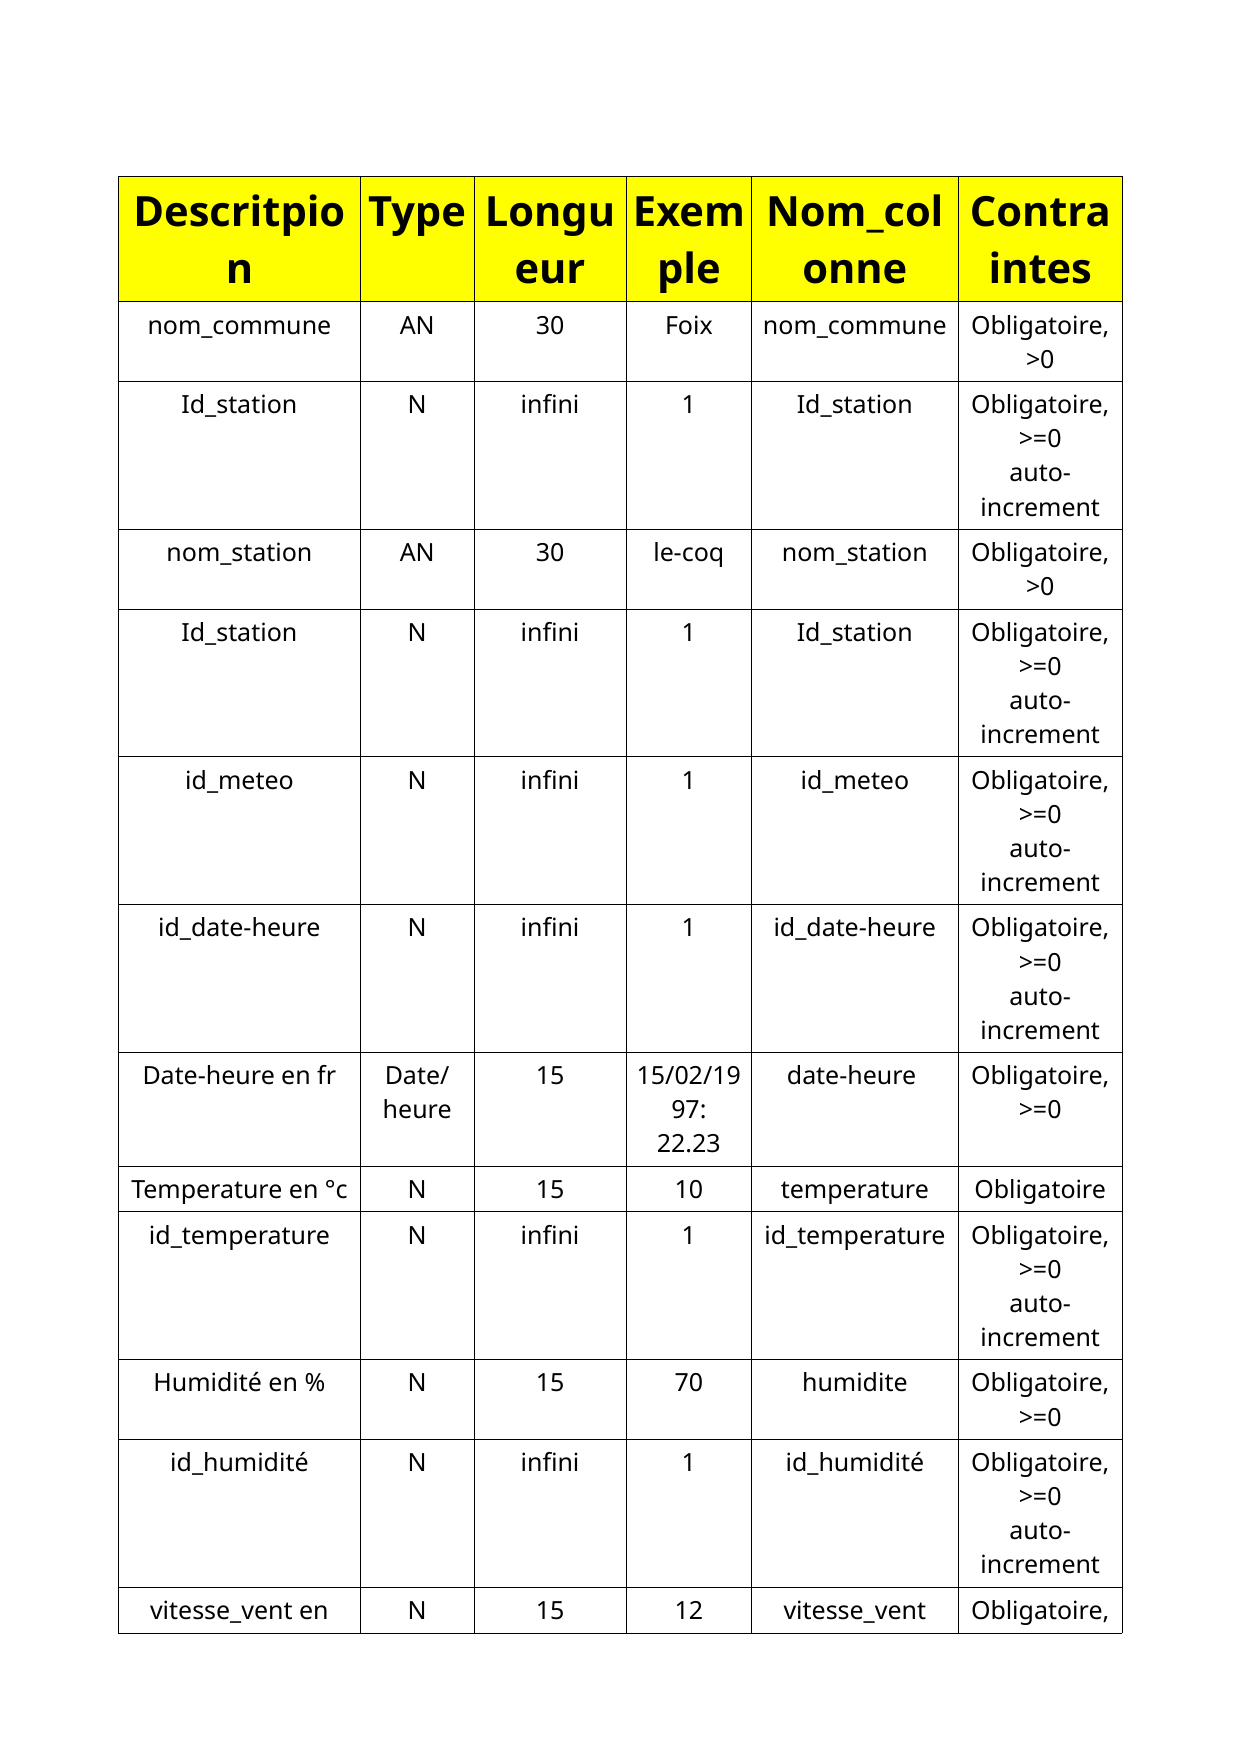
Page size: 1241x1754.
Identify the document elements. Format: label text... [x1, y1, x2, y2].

table_cell N [361, 382, 474, 529]
table_cell N [361, 610, 474, 756]
table_cell N [361, 1212, 474, 1359]
table_cell id_meteo [752, 757, 958, 904]
table_cell Obligatoire,>=0 auto-increment [959, 757, 1122, 904]
table_cell infini [475, 757, 626, 904]
table_cell Obligatoire,>=0 auto-increment [959, 905, 1122, 1052]
table_cell 1 [627, 1440, 751, 1587]
table_cell Humidité en % [119, 1360, 360, 1439]
table_cell AN [361, 530, 474, 609]
table_cell nom_station [752, 530, 958, 609]
table_cell N [361, 1588, 474, 1632]
table_cell Id_station [119, 610, 360, 756]
table_cell id_temperature [119, 1212, 360, 1359]
table_cell infini [475, 1212, 626, 1359]
table_cell infini [475, 1440, 626, 1587]
table_cell 30 [475, 530, 626, 609]
table_cell Obligatoire,>=0 auto-increment [959, 610, 1122, 756]
table_cell id_date-heure [119, 905, 360, 1052]
table_cell Obligatoire,>=0 auto-increment [959, 1440, 1122, 1587]
table_cell Obligatoire,>=0 [959, 1360, 1122, 1439]
table_cell 1 [627, 1212, 751, 1359]
table_cell Obligatoire,>=0 [959, 1053, 1122, 1166]
table_cell Date-heure en fr [119, 1053, 360, 1166]
table_cell 30 [475, 302, 626, 381]
table_header Longueur [475, 177, 626, 301]
table_cell 15/02/1997: 22.23 [627, 1053, 751, 1166]
table_cell infini [475, 905, 626, 1052]
table_cell Temperature en °c [119, 1167, 360, 1211]
table_header Exemple [627, 177, 751, 301]
table_cell N [361, 905, 474, 1052]
table_cell date-heure [752, 1053, 958, 1166]
table_cell N [361, 757, 474, 904]
table_cell nom_commune [119, 302, 360, 381]
table_cell id_temperature [752, 1212, 958, 1359]
table_cell 10 [627, 1167, 751, 1211]
table_cell 1 [627, 610, 751, 756]
table_cell Obligatoire,>=0 auto-increment [959, 382, 1122, 529]
table_cell vitesse_vent en [119, 1588, 360, 1632]
table_header Type [361, 177, 474, 301]
table_cell nom_commune [752, 302, 958, 381]
table_cell id_meteo [119, 757, 360, 904]
table_header Contraintes [959, 177, 1122, 301]
table_cell 15 [475, 1167, 626, 1211]
table_cell 1 [627, 382, 751, 529]
table_cell N [361, 1167, 474, 1211]
table_cell 70 [627, 1360, 751, 1439]
table_cell id_date-heure [752, 905, 958, 1052]
table_cell le-coq [627, 530, 751, 609]
table_cell 15 [475, 1360, 626, 1439]
table_cell N [361, 1360, 474, 1439]
table_cell id_humidité [119, 1440, 360, 1587]
table_cell AN [361, 302, 474, 381]
table_header Nom_colonne [752, 177, 958, 301]
table_cell 1 [627, 905, 751, 1052]
table_cell infini [475, 382, 626, 529]
table_cell Obligatoire,>=0 auto-increment [959, 1212, 1122, 1359]
table_cell 15 [475, 1053, 626, 1166]
table_cell Obligatoire,>0 [959, 302, 1122, 381]
table_cell 12 [627, 1588, 751, 1632]
table_cell 15 [475, 1588, 626, 1632]
table_cell Id_station [752, 610, 958, 756]
table_cell infini [475, 610, 626, 756]
table_cell Obligatoire, [959, 1588, 1122, 1632]
table_cell Date/heure [361, 1053, 474, 1166]
table_cell Id_station [752, 382, 958, 529]
table_cell id_humidité [752, 1440, 958, 1587]
table_cell vitesse_vent [752, 1588, 958, 1632]
table_header Descritpion [119, 177, 360, 301]
table_cell Obligatoire,>0 [959, 530, 1122, 609]
table_cell Id_station [119, 382, 360, 529]
table_cell 1 [627, 757, 751, 904]
table_cell nom_station [119, 530, 360, 609]
table_cell N [361, 1440, 474, 1587]
table_cell Foix [627, 302, 751, 381]
table_cell temperature [752, 1167, 958, 1211]
table_cell Obligatoire [959, 1167, 1122, 1211]
table_cell humidite [752, 1360, 958, 1439]
